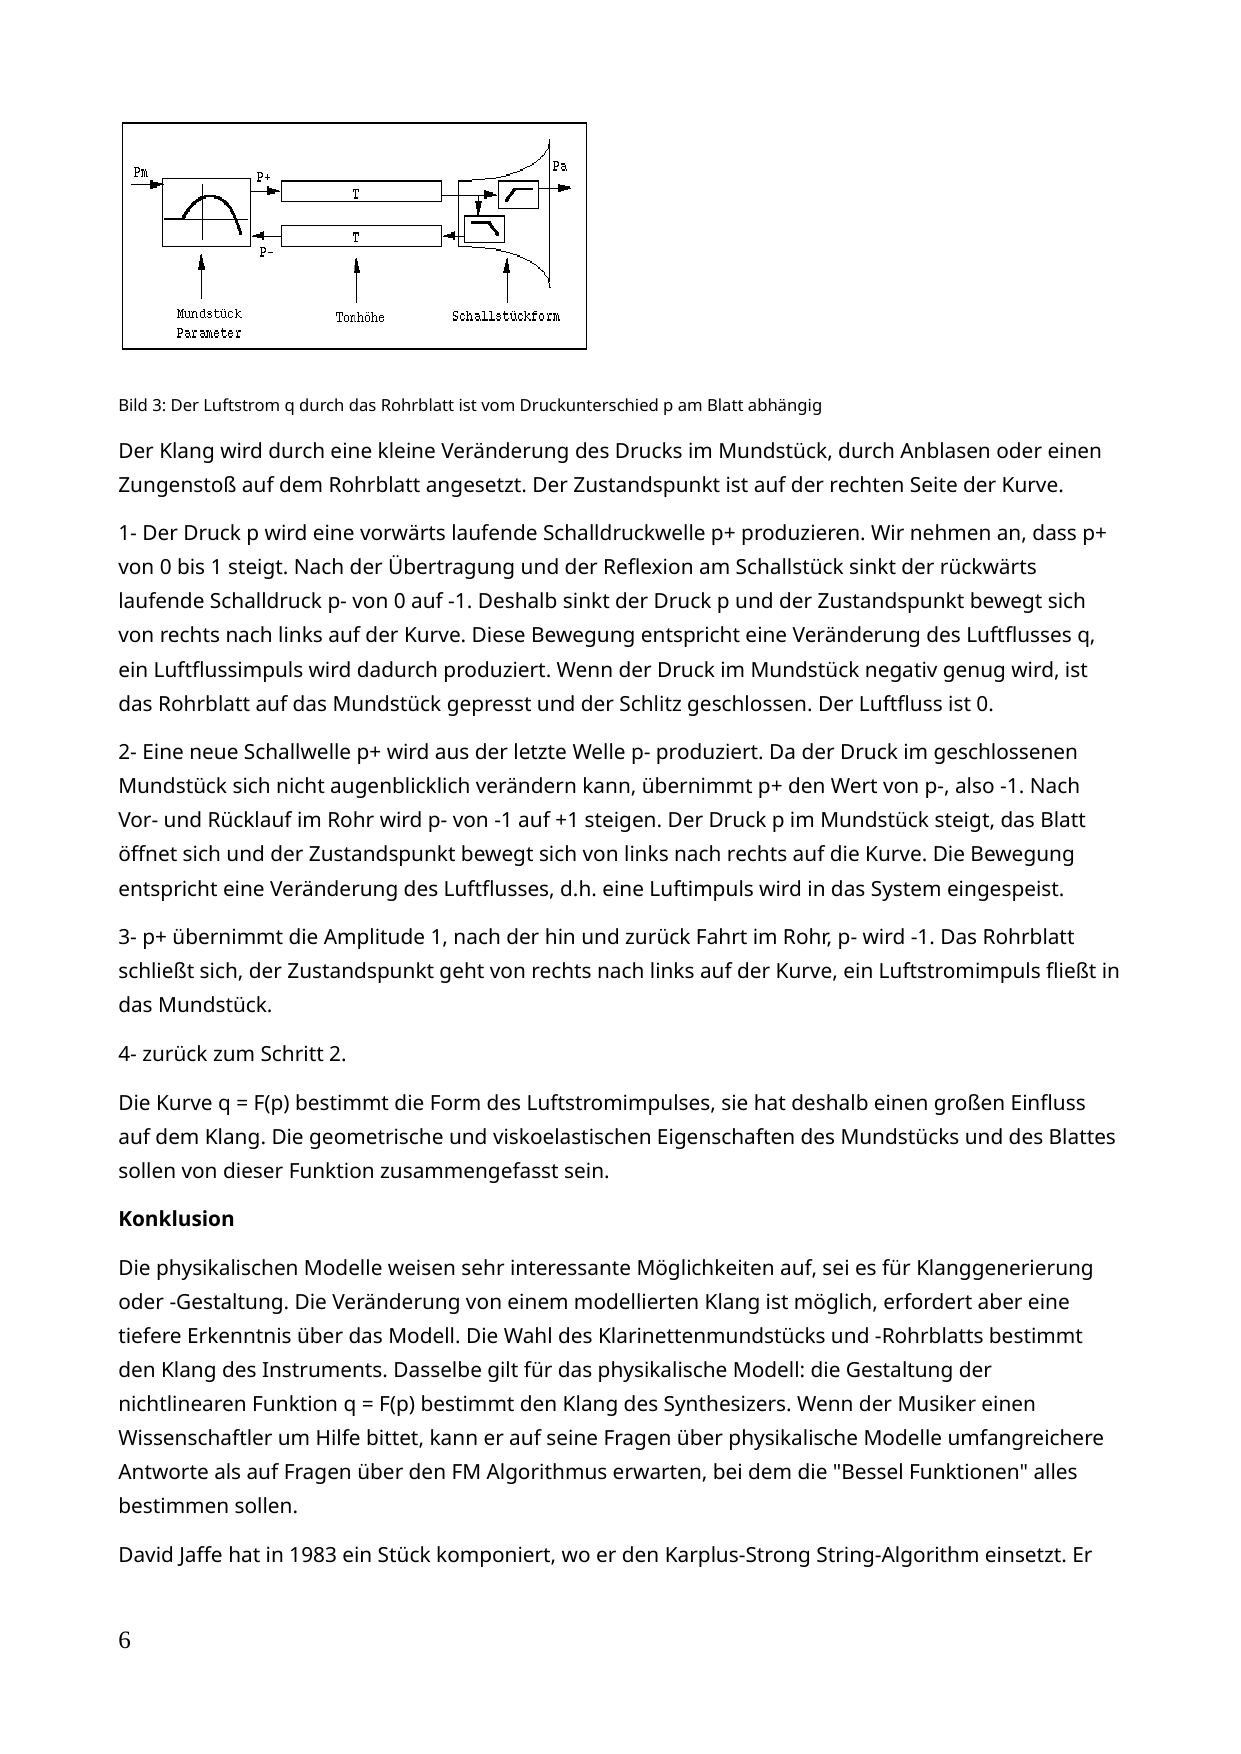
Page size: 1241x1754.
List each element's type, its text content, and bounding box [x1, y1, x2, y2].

text Der Klang wird durch eine kleine Veränderung des Drucks im Mundstück, durch Anblasen oder einen Zungenstoß auf dem Rohrblatt angesetzt. Der Zustandspunkt ist auf der rechten Seite der Kurve. [118, 436, 1122, 498]
text David Jaffe hat in 1983 ein Stück komponiert, wo er den Karplus-Strong String-Algorithm einsetzt. Er [118, 1540, 1122, 1569]
text Die Kurve q = F(p) bestimmt die Form des Luftstromimpulses, sie hat deshalb einen großen Einfluss auf dem Klang. Die geometrische und viskoelastischen Eigenschaften des Mundstücks und des Blattes sollen von dieser Funktion zusammengefasst sein. [118, 1088, 1122, 1184]
text 4- zurück zum Schritt 2. [118, 1039, 1122, 1067]
text 1- Der Druck p wird eine vorwärts laufende Schalldruckwelle p+ produzieren. Wir nehmen an, dass p+ von 0 bis 1 steigt. Nach der Übertragung und der Reflexion am Schallstück sinkt der rückwärts laufende Schalldruck p- von 0 auf -1. Deshalb sinkt der Druck p und der Zustandspunkt bewegt sich von rechts nach links auf der Kurve. Diese Bewegung entspricht eine Veränderung des Luftflusses q, ein Luftflussimpuls wird dadurch produziert. Wenn der Druck im Mundstück negativ genug wird, ist das Rohrblatt auf das Mundstück gepresst und der Schlitz geschlossen. Der Luftfluss ist 0. [118, 518, 1122, 717]
picture [118, 118, 591, 355]
text Bild 3: Der Luftstrom q durch das Rohrblatt ist vom Druckunterschied p am Blatt abhängig [118, 394, 1122, 417]
text 3- p+ übernimmt die Amplitude 1, nach der hin und zurück Fahrt im Rohr, p- wird -1. Das Rohrblatt schließt sich, der Zustandspunkt geht von rechts nach links auf der Kurve, ein Luftstromimpuls fließt in das Mundstück. [118, 922, 1122, 1019]
text Die physikalischen Modelle weisen sehr interessante Möglichkeiten auf, sei es für Klanggenerierung oder -Gestaltung. Die Veränderung von einem modellierten Klang ist möglich, erfordert aber eine tiefere Erkenntnis über das Modell. Die Wahl des Klarinettenmundstücks und -Rohrblatts bestimmt den Klang des Instruments. Dasselbe gilt für das physikalische Modell: die Gestaltung der nichtlinearen Funktion q = F(p) bestimmt den Klang des Synthesizers. Wenn der Musiker einen Wissenschaftler um Hilfe bittet, kann er auf seine Fragen über physikalische Modelle umfangreichere Antworte als auf Fragen über den FM Algorithmus erwarten, bei dem die "Bessel Funktionen" alles bestimmen sollen. [118, 1253, 1122, 1520]
text 2- Eine neue Schallwelle p+ wird aus der letzte Welle p- produziert. Da der Druck im geschlossenen Mundstück sich nicht augenblicklich verändern kann, übernimmt p+ den Wert von p-, also -1. Nach Vor- und Rücklauf im Rohr wird p- von -1 auf +1 steigen. Der Druck p im Mundstück steigt, das Blatt öffnet sich und der Zustandspunkt bewegt sich von links nach rechts auf die Kurve. Die Bewegung entspricht eine Veränderung des Luftflusses, d.h. eine Luftimpuls wird in das System eingespeist. [118, 737, 1122, 902]
text Konklusion [118, 1204, 1122, 1233]
